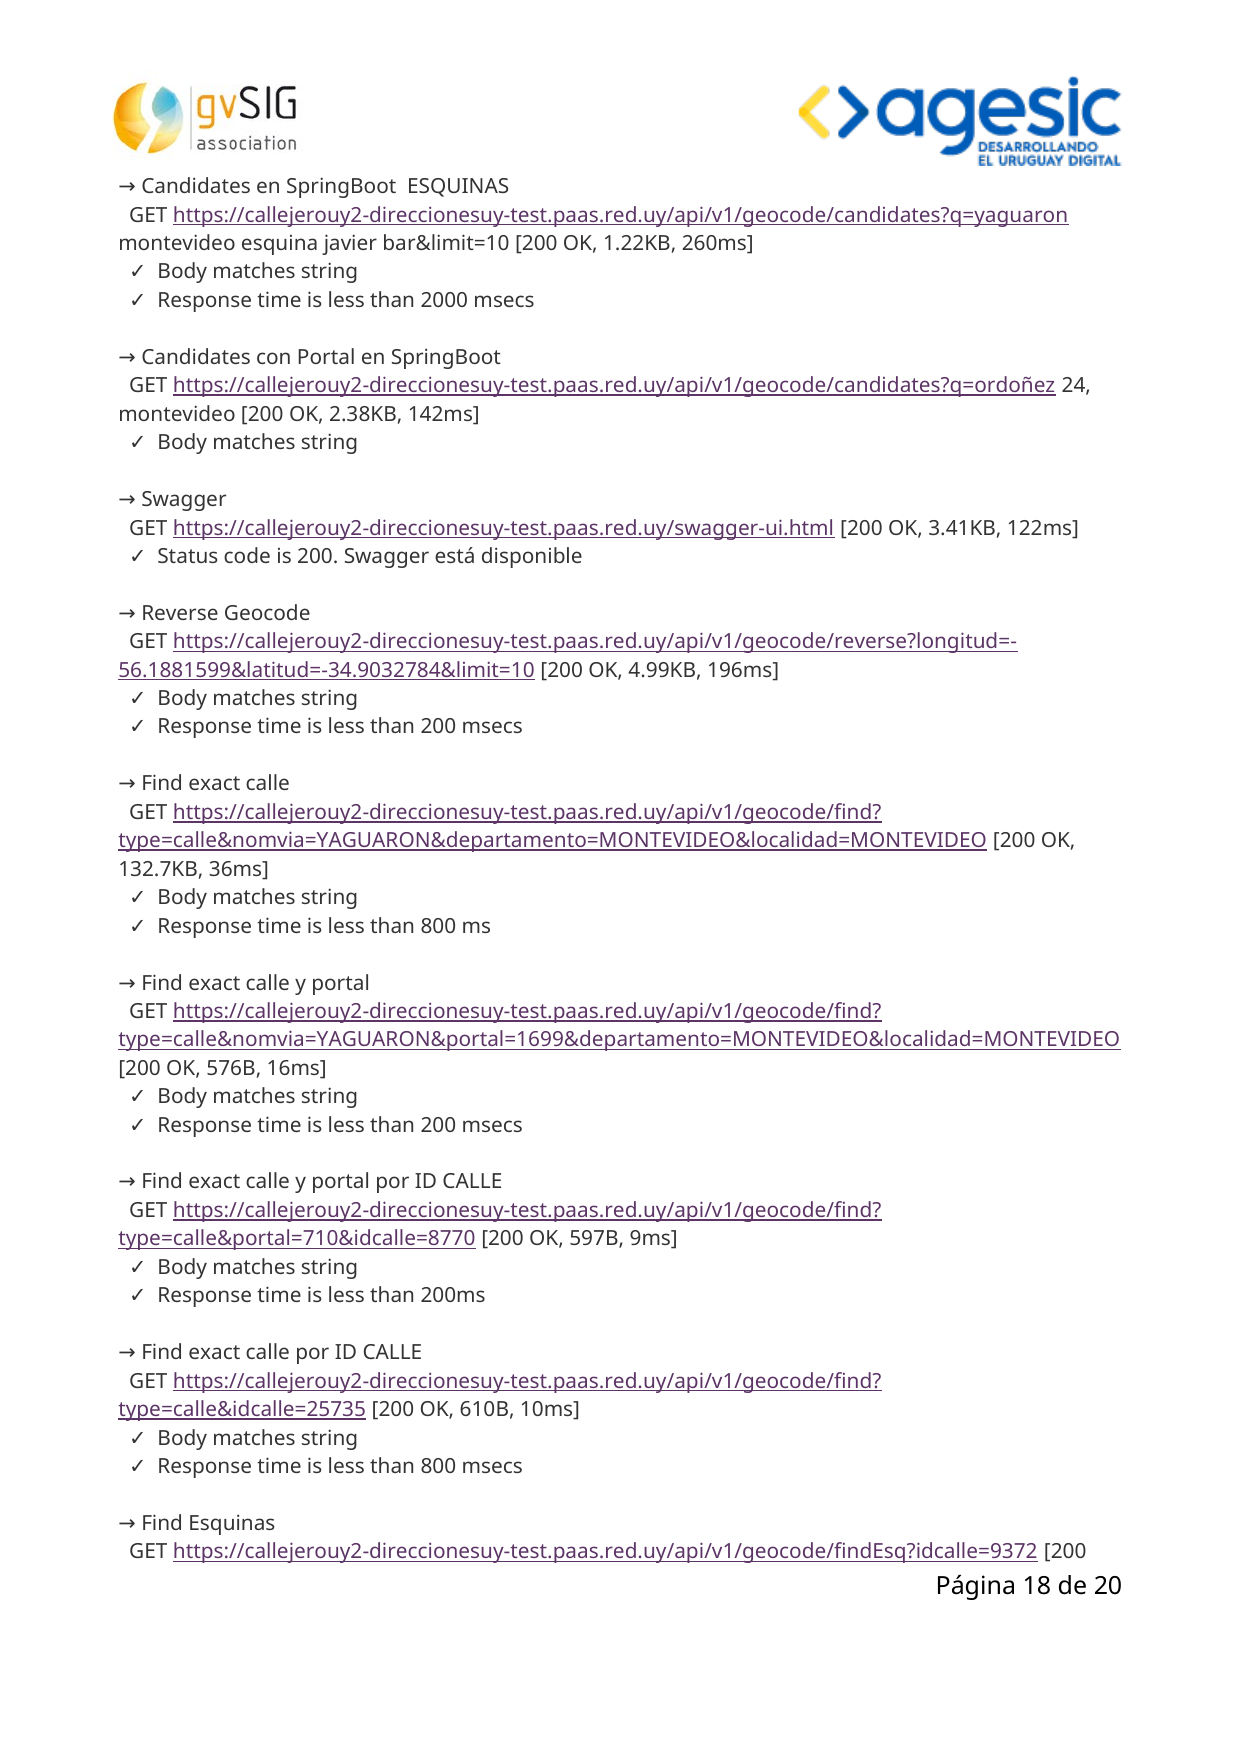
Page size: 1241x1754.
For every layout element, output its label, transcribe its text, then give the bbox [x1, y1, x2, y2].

text ✓ Response time is less than 800 msecs [118, 1451, 1122, 1479]
text ✓ Response time is less than 200 msecs [118, 1110, 1122, 1138]
text → Find exact calle por ID CALLE [118, 1337, 1122, 1366]
text https://callejerouy2-direccionesuy-test.paas.red.uy/swagger-ui.html [200 OK, 3.41KB, 122ms] [173, 513, 1122, 541]
text https://callejerouy2-direccionesuy-test.paas.red.uy/api/v1/geocode/findEsq?idcalle=9372 [200 [173, 1536, 1122, 1565]
text ✓ Response time is less than 200 msecs [118, 712, 1122, 740]
text → Find exact calle [118, 768, 1122, 797]
text ✓ Body matches string [118, 683, 1122, 712]
text GET https://callejerouy2-direccionesuy-test.paas.red.uy/api/v1/geocode/find?type=calle&nomvia=YAGUARON&portal=1699&departamento=MONTEVIDEO&localidad=MONTEVIDEO [200 OK, 576B, 16ms] [118, 996, 1122, 1081]
text ✓ Body matches string [118, 257, 1122, 285]
text ✓ Status code is 200. Swagger está disponible [118, 541, 1122, 569]
text ✓ Response time is less than 2000 msecs [118, 285, 1122, 313]
text ✓ Body matches string [118, 1081, 1122, 1110]
text GET [118, 513, 167, 541]
text GET https://callejerouy2-direccionesuy-test.paas.red.uy/api/v1/geocode/reverse?longitud=-56.1881599&latitud=-34.9032784&limit=10 [200 OK, 4.99KB, 196ms] [118, 626, 1122, 683]
text ✓ Response time is less than 200ms [118, 1280, 1122, 1309]
text GET https://callejerouy2-direccionesuy-test.paas.red.uy/api/v1/geocode/find?type=calle&portal=710&idcalle=8770 [200 OK, 597B, 9ms] [118, 1195, 1122, 1252]
text → Candidates en SpringBoot ESQUINAS [118, 171, 1122, 200]
text GET https://callejerouy2-direccionesuy-test.paas.red.uy/api/v1/geocode/candidates?q=yaguaron montevideo esquina javier bar&limit=10 [200 OK, 1.22KB, 260ms] [118, 200, 1122, 257]
text ✓ Body matches string [118, 1252, 1122, 1280]
text ✓ Body matches string [118, 1423, 1122, 1451]
text → Find exact calle y portal [118, 968, 1122, 996]
text ✓ Body matches string [118, 427, 1122, 456]
text ✓ Body matches string [118, 882, 1122, 911]
text → Reverse Geocode [118, 598, 1122, 626]
text → Find exact calle y portal por ID CALLE [118, 1167, 1122, 1195]
text GET https://callejerouy2-direccionesuy-test.paas.red.uy/api/v1/geocode/find?type=calle&nomvia=YAGUARON&departamento=MONTEVIDEO&localidad=MONTEVIDEO [200 OK, 132.7KB, 36ms] [118, 797, 1122, 882]
text → Swagger [118, 484, 1122, 513]
text GET https://callejerouy2-direccionesuy-test.paas.red.uy/api/v1/geocode/candidates?q=ordoñez 24, montevideo [200 OK, 2.38KB, 142ms] [118, 370, 1122, 427]
text → Find Esquinas [118, 1508, 1122, 1536]
text GET https://callejerouy2-direccionesuy-test.paas.red.uy/api/v1/geocode/find?type=calle&idcalle=25735 [200 OK, 610B, 10ms] [118, 1366, 1122, 1423]
picture [97, 69, 312, 167]
picture [798, 76, 1122, 166]
text ✓ Response time is less than 800 ms [118, 911, 1122, 939]
text GET [118, 1536, 167, 1565]
text → Candidates con Portal en SpringBoot [118, 342, 1122, 370]
